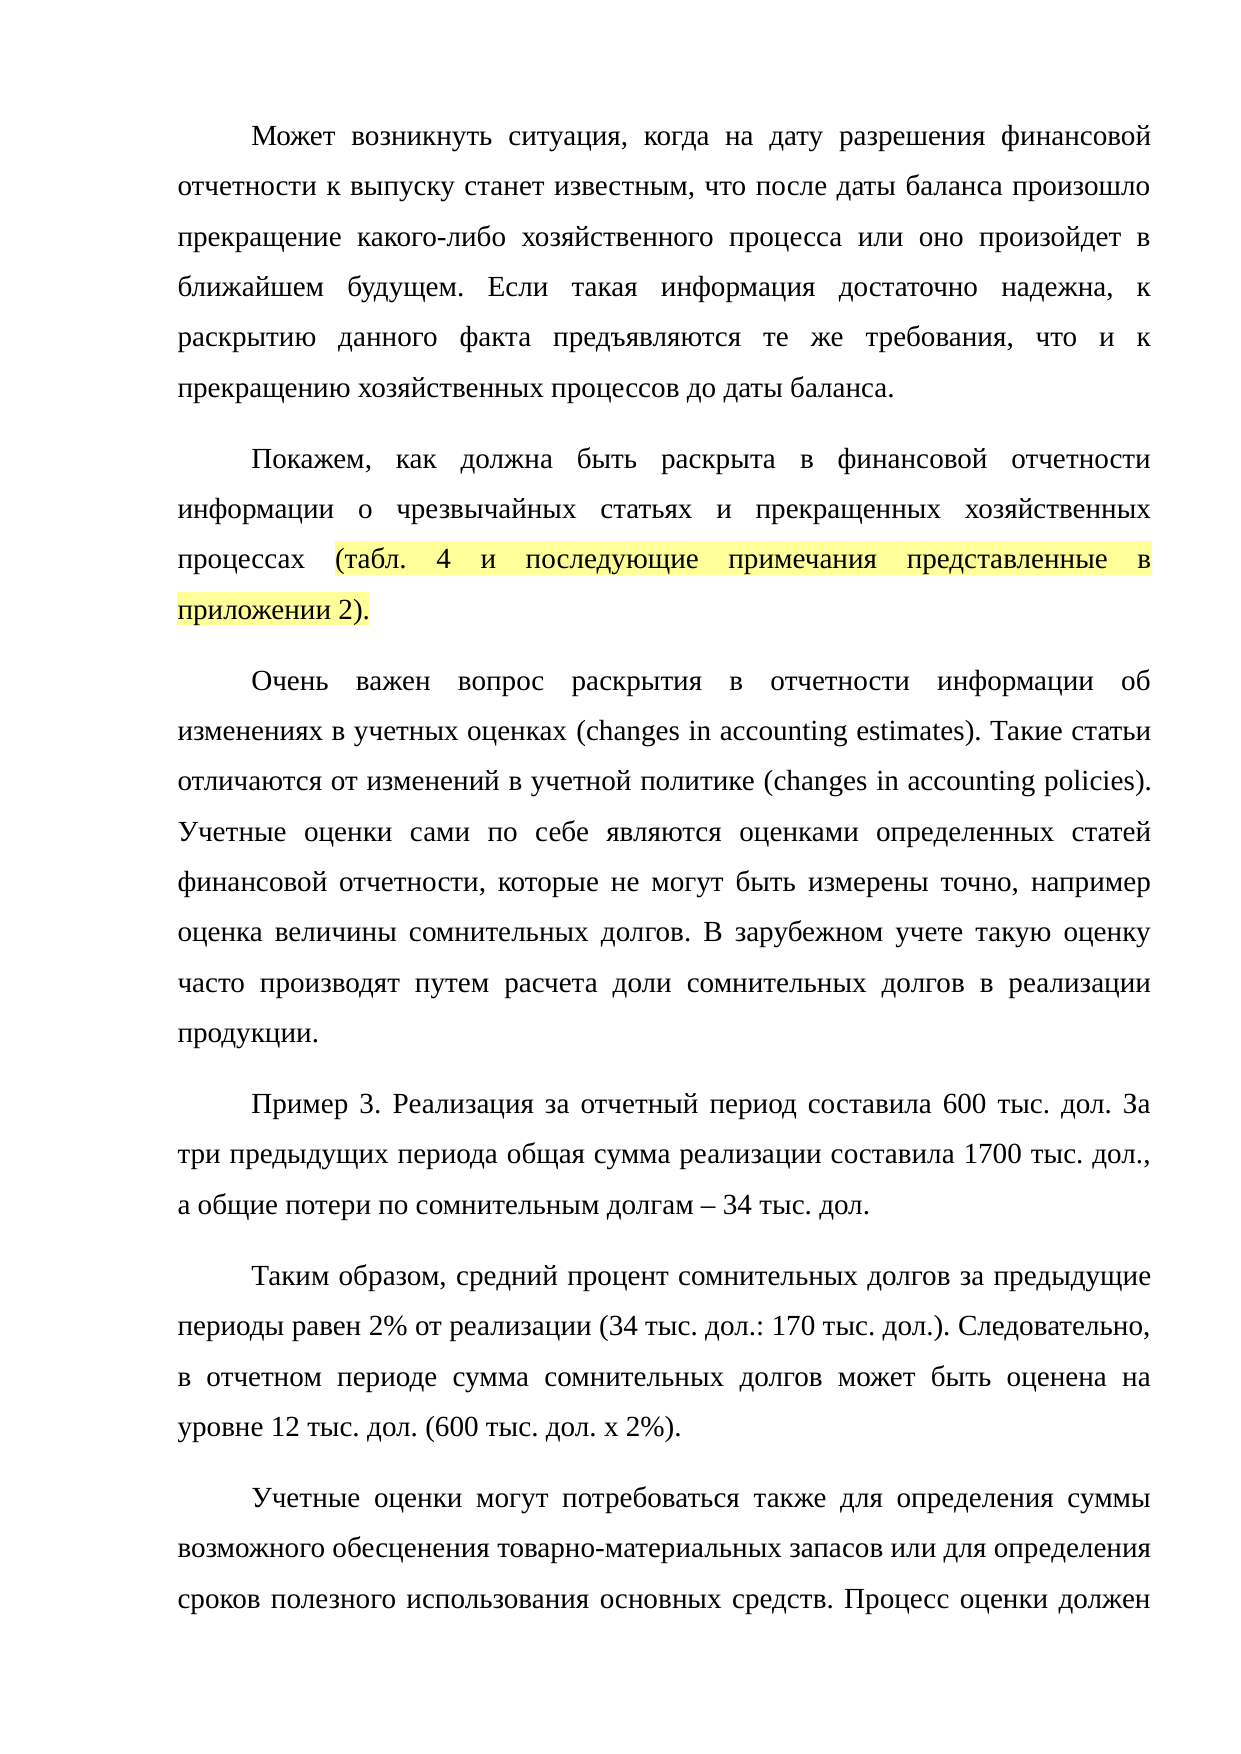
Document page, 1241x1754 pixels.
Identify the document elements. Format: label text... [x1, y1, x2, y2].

text Таким образом, средний процент сомнительных долгов за предыдущие периоды равен 2% от реализации (34 тыс. дол.: 170 тыс. дол.). Следовательно, в отчетном периоде сумма сомнительных долгов может быть оценена на уровне 12 тыс. дол. (600 тыс. дол. х 2%). [177, 1258, 1152, 1442]
text Покажем, как должна быть раскрыта в финансовой отчетности информации о чрезвычайных статьях и прекращенных хозяйственных процессах (табл. 4 и последующие примечания представленные в приложении 2). [177, 441, 1152, 625]
text Пример 3. Реализация за отчетный период составила 600 тыс. дол. За три предыдущих периода общая сумма реализации составила 1700 тыс. дол., а общие потери по сомнительным долгам – 34 тыс. дол. [177, 1086, 1152, 1220]
text Может возникнуть ситуация, когда на дату разрешения финансовой отчетности к выпуску станет известным, что после даты баланса произошло прекращение какого-либо хозяйственного процесса или оно произойдет в ближайшем будущем. Если такая информация достаточно надежна, к раскрытию данного факта предъявляются те же требования, что и к прекращению хозяйственных процессов до даты баланса. [177, 118, 1152, 403]
text Очень важен вопрос раскрытия в отчетности информации об изменениях в учетных оценках (changes in accounting estimates). Такие статьи отличаются от изменений в учетной политике (changes in accounting policies). Учетные оценки сами по себе являются оценками определенных статей финансовой отчетности, которые не могут быть измерены точно, например оценка величины сомнительных долгов. В зарубежном учете такую оценку часто производят путем расчета доли сомнительных долгов в реализации продукции. [177, 663, 1152, 1049]
text Учетные оценки могут потребоваться также для определения суммы возможного обесценения товарно-материальных запасов или для определения сроков полезного использования основных средств. Процесс оценки должен [177, 1480, 1152, 1614]
